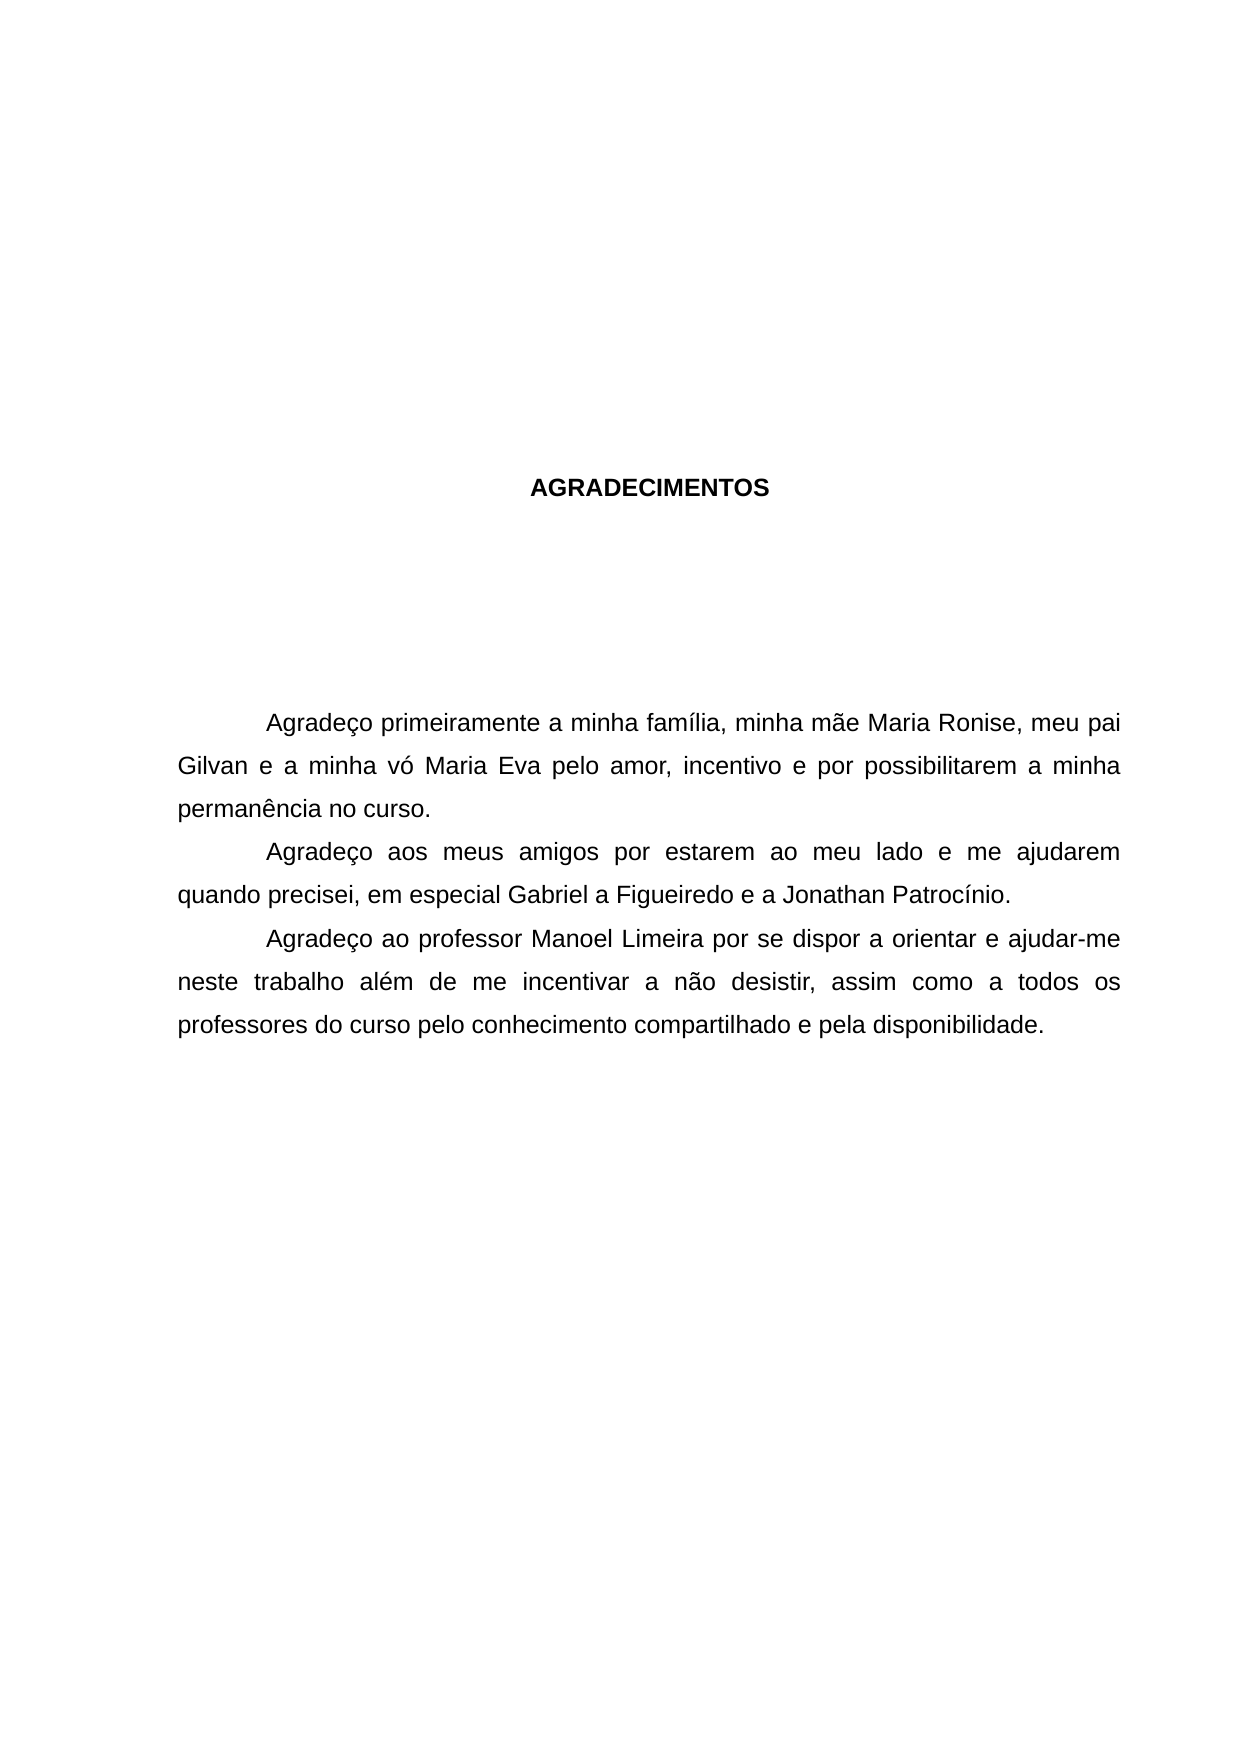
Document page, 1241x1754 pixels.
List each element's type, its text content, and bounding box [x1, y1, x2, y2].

text Agradeço ao professor Manoel Limeira por se dispor a orientar e ajudar-me neste trabalho além de me incentivar a não desistir, assim como a todos os professores do curso pelo conhecimento compartilhado e pela disponibilidade. [177, 923, 1122, 1038]
text Agradeço aos meus amigos por estarem ao meu lado e me ajudarem quando precisei, em especial Gabriel a Figueiredo e a Jonathan Patrocínio. [177, 837, 1122, 909]
text Agradeço primeiramente a minha família, minha mãe Maria Ronise, meu pai Gilvan e a minha vó Maria Eva pelo amor, incentivo e por possibilitarem a minha permanência no curso. [177, 708, 1122, 823]
text Agradecimentos [177, 472, 1122, 501]
